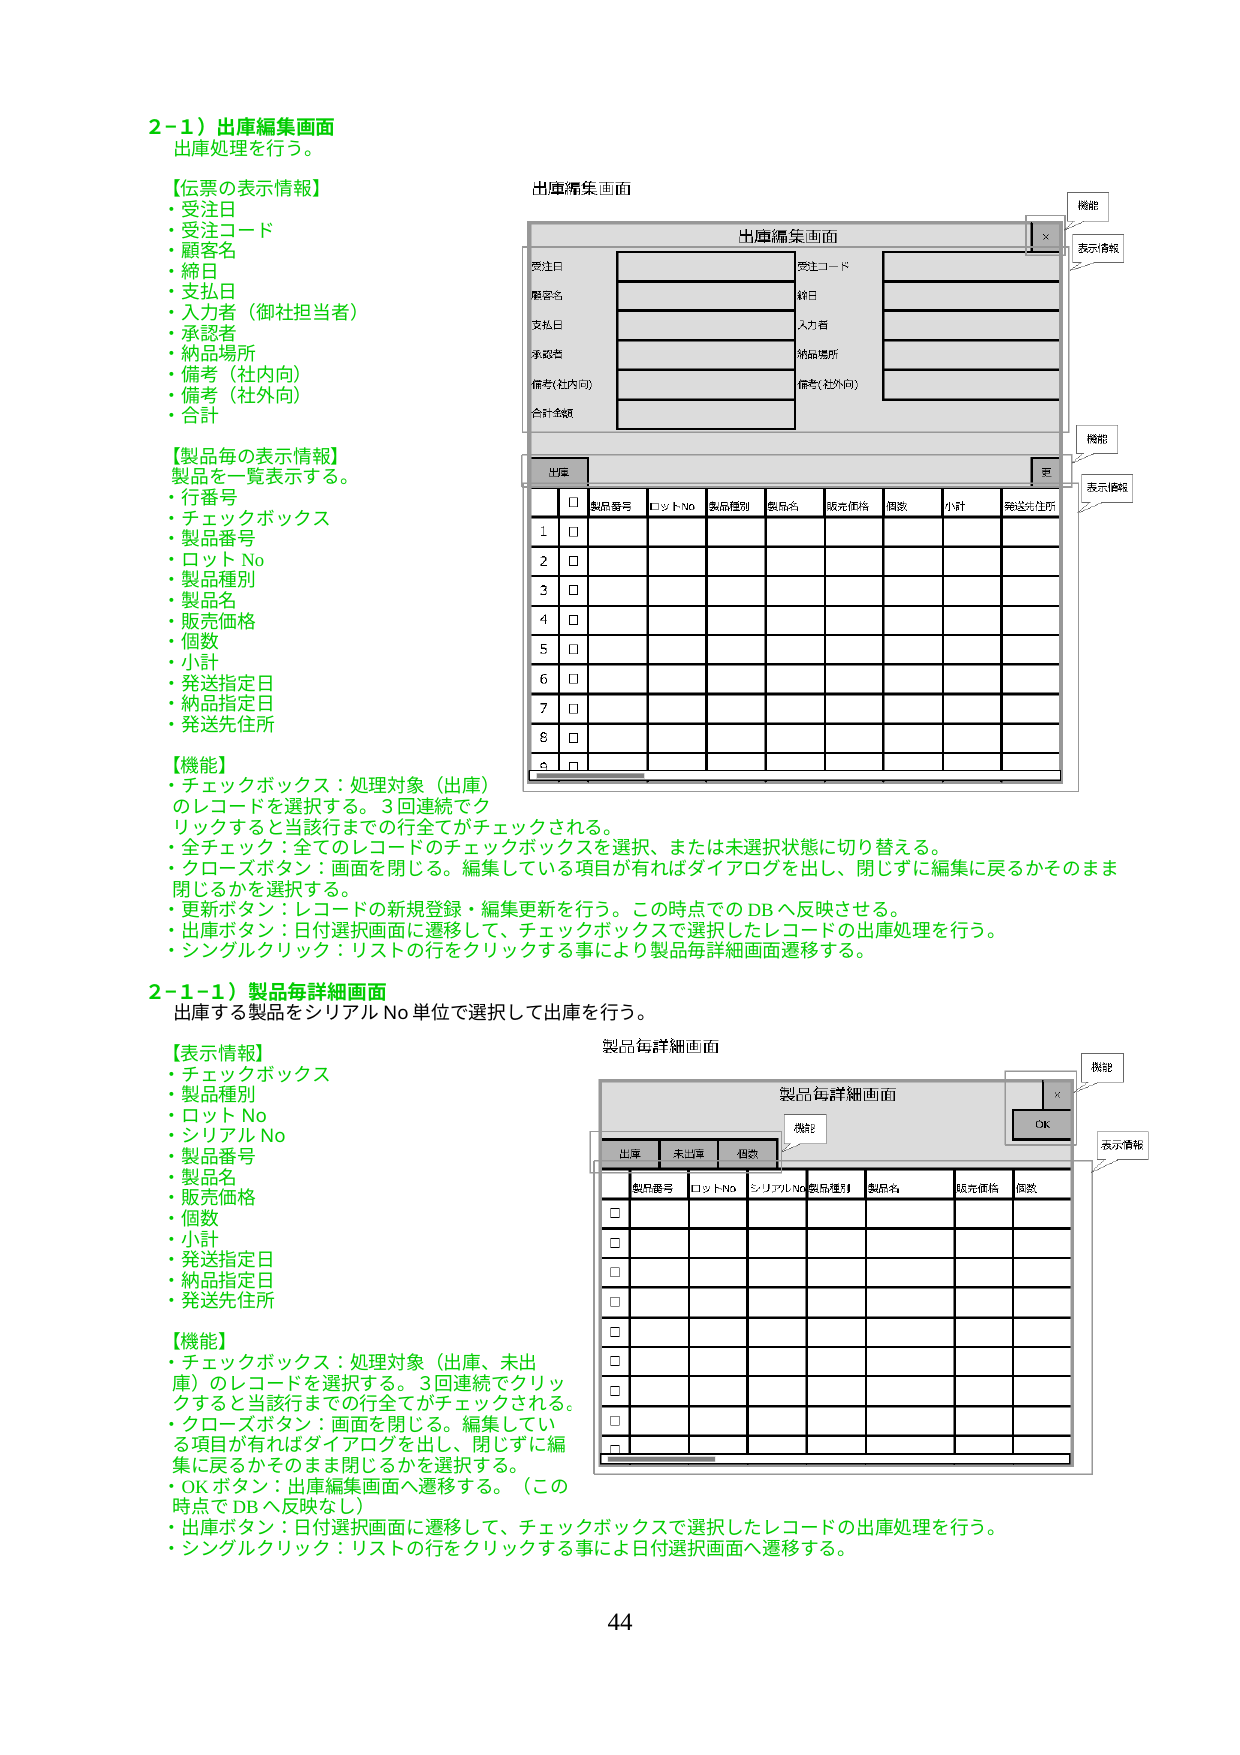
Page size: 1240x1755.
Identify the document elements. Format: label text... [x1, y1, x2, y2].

text 【伝票の表示情報】 [162, 179, 501, 200]
text ・備考（社外向） [162, 386, 501, 406]
text ・製品種別 [162, 1085, 571, 1106]
text ２−１−１）製品毎詳細画面 [146, 983, 1121, 1003]
text ・チェックボックス：処理対象（出庫、未出庫）のレコードを選択する。３回連続でクリックすると当該行までの行全てがチェックされる。 [162, 1353, 571, 1415]
text ・合計 [162, 406, 501, 427]
text 出庫する製品をシリアルNo単位で選択して出庫を行う。 [162, 1003, 1121, 1023]
text ・小計 [162, 1229, 571, 1250]
text ・シリアルNo [162, 1126, 571, 1147]
text ・販売価格 [162, 612, 501, 632]
text 【機能】 [162, 756, 501, 776]
text ・販売価格 [162, 1188, 571, 1209]
text ・製品名 [162, 591, 501, 612]
text ・チェックボックス [162, 1064, 571, 1085]
text ・受注日 [162, 200, 501, 221]
text ・承認者 [162, 324, 501, 344]
text 【機能】 [162, 1332, 571, 1353]
text 【製品毎の表示情報】 [162, 447, 501, 468]
text ・入力者（御社担当者） [162, 303, 501, 324]
text ２−１）出庫編集画面 [146, 118, 1121, 139]
text ・小計 [162, 653, 501, 673]
picture [501, 179, 1150, 810]
text ・発送先住所 [162, 715, 501, 735]
text ・全チェック：全てのレコードのチェックボックスを選択、または未選択状態に切り替える。 [162, 838, 1121, 859]
text ・出庫ボタン：日付選択画面に遷移して、チェックボックスで選択したレコードの出庫処理を行う。 [162, 921, 1121, 941]
text 製品を一覧表示する。 [171, 468, 501, 488]
text ・クローズボタン：画面を閉じる。編集している項目が有ればダイアログを出し、閉じずに編集に戻るかそのまま閉じるかを選択する。 [162, 1415, 571, 1477]
text ・製品種別 [162, 570, 501, 591]
text ・シングルクリック：リストの行をクリックする事によ日付選択画面へ遷移する。 [162, 1538, 1121, 1559]
text ・製品番号 [162, 529, 501, 550]
text 【表示情報】 [162, 1044, 571, 1064]
text ・締日 [162, 262, 501, 282]
text ・クローズボタン：画面を閉じる。編集している項目が有ればダイアログを出し、閉じずに編集に戻るかそのまま閉じるかを選択する。 [162, 859, 1121, 900]
text ・製品名 [162, 1168, 571, 1188]
text ・発送指定日 [162, 673, 501, 694]
text ・発送先住所 [162, 1291, 571, 1312]
text 出庫処理を行う。 [162, 139, 1121, 159]
text ・ロットNo [162, 1106, 571, 1126]
picture [571, 1037, 1170, 1495]
text ・納品場所 [162, 344, 501, 365]
text ・発送指定日 [162, 1250, 571, 1271]
text ・OKボタン：出庫編集画面へ遷移する。（この時点でDBへ反映なし） [163, 1477, 1121, 1518]
text ・チェックボックス [162, 508, 501, 529]
text ・顧客名 [162, 241, 501, 262]
text ・備考（社内向） [162, 365, 501, 386]
text ・支払日 [162, 282, 501, 303]
text ・更新ボタン：レコードの新規登録・編集更新を行う。この時点でのDBへ反映させる。 [162, 900, 1121, 921]
text ・チェックボックス：処理対象（出庫）のレコードを選択する。３回連続でクリックすると当該行までの行全てがチェックされる。 [162, 776, 1121, 838]
text ・納品指定日 [162, 694, 501, 715]
text ・個数 [162, 632, 501, 653]
text ・行番号 [163, 488, 501, 508]
text ・個数 [162, 1209, 571, 1229]
text ・出庫ボタン：日付選択画面に遷移して、チェックボックスで選択したレコードの出庫処理を行う。 [162, 1518, 1121, 1538]
text ・受注コード [162, 221, 501, 241]
text ・納品指定日 [162, 1271, 571, 1291]
text ・シングルクリック：リストの行をクリックする事により製品毎詳細画面遷移する。 [163, 941, 1121, 962]
text ・ロットNo [162, 550, 501, 570]
text ・製品番号 [162, 1147, 571, 1168]
